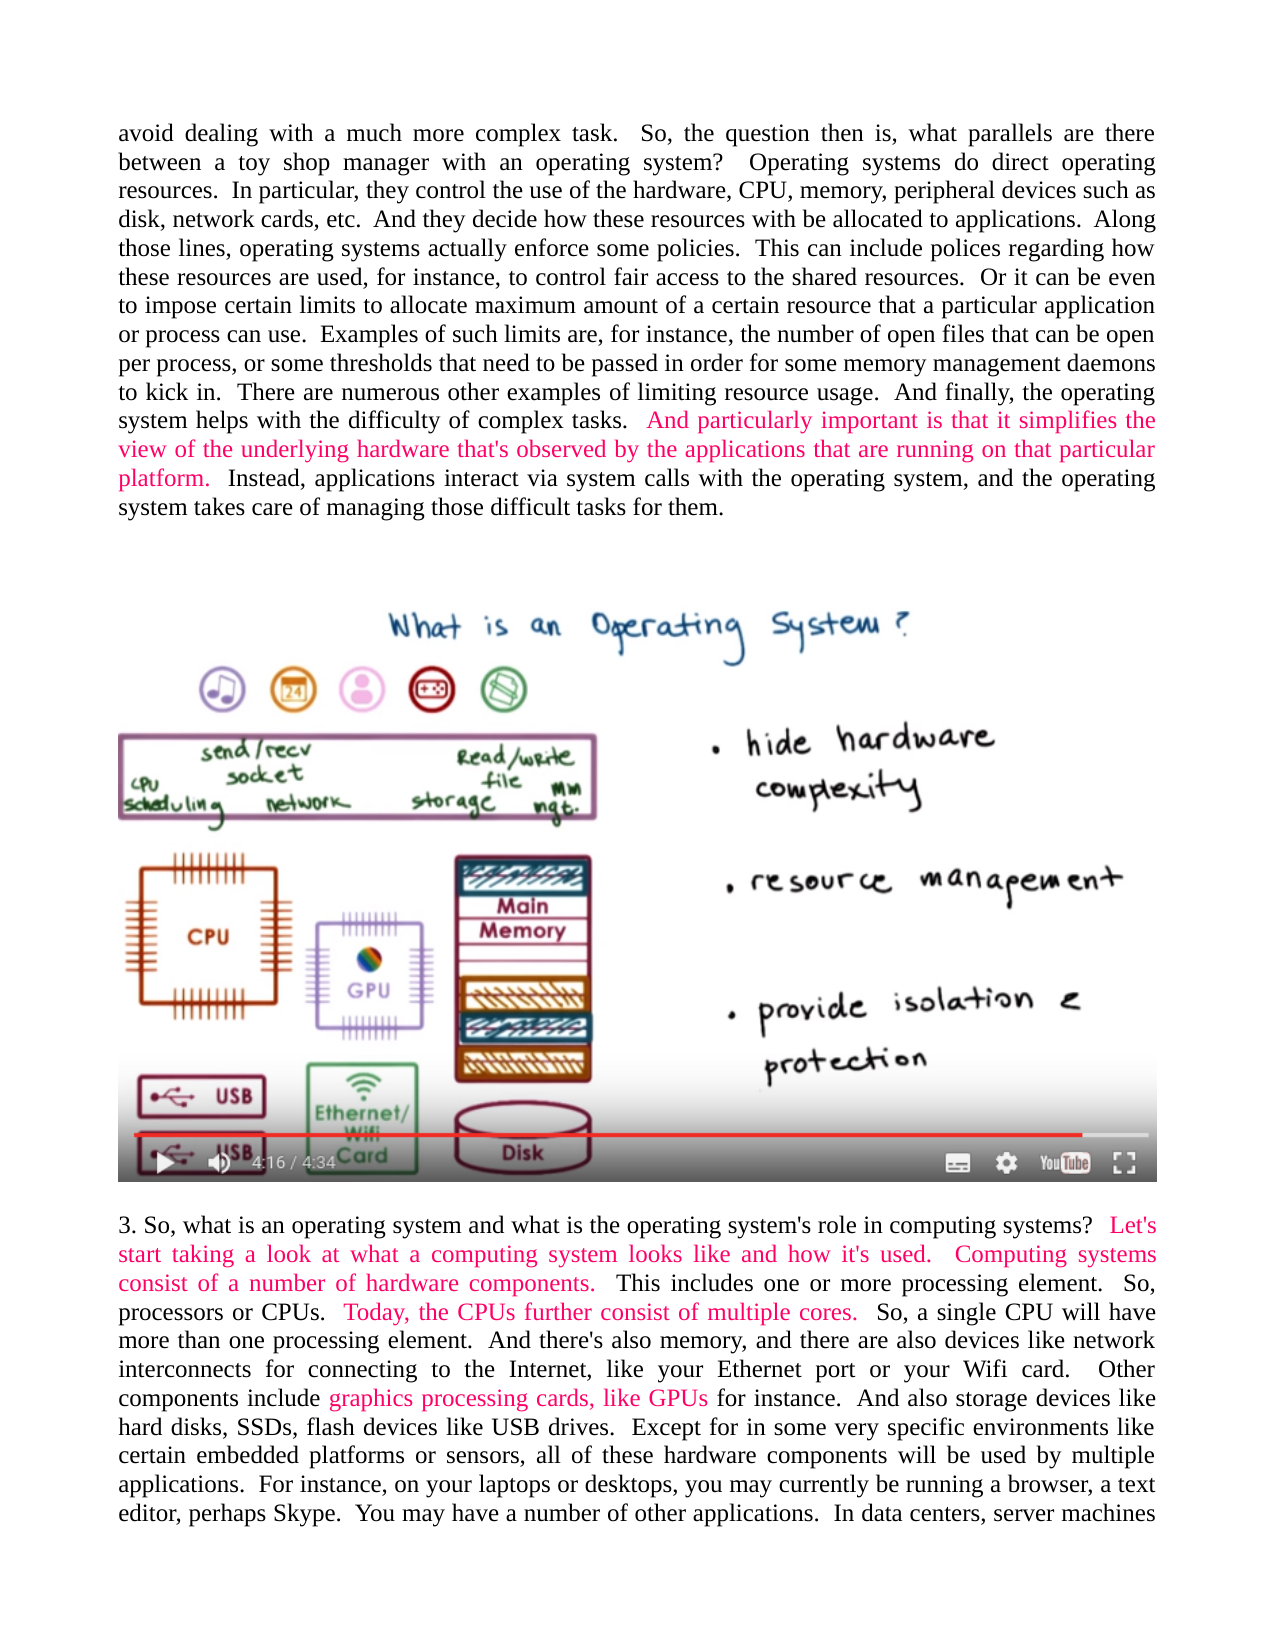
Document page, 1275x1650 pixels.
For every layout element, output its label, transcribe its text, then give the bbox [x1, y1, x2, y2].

text avoid dealing with a much more complex task. So, the question then is, what parallels are there between a toy shop manager with an operating system? Operating systems do direct operating resources. In particular, they control the use of the hardware, CPU, memory, peripheral devices such as disk, network cards, etc. And they decide how these resources with be allocated to applications. Along those lines, operating systems actually enforce some policies. This can include polices regarding how these resources are used, for instance, to control fair access to the shared resources. Or it can be even to impose certain limits to allocate maximum amount of a certain resource that a particular application or process can use. Examples of such limits are, for instance, the number of open files that can be open per process, or some thresholds that need to be passed in order for some memory management daemons to kick in. There are numerous other examples of limiting resource usage. And finally, the operating system helps with the difficulty of complex tasks. And particularly important is that it simplifies the view of the underlying hardware that's observed by the applications that are running on that particular platform. Instead, applications interact via system calls with the operating system, and the operating system takes care of managing those difficult tasks for them. [118, 118, 1157, 521]
text 3. So, what is an operating system and what is the operating system's role in computing systems? Let's start taking a look at what a computing system looks like and how it's used. Computing systems consist of a number of hardware components. This includes one or more processing element. So, processors or CPUs. Today, the CPUs further consist of multiple cores. So, a single CPU will have more than one processing element. And there's also memory, and there are also devices like network interconnects for connecting to the Internet, like your Ethernet port or your Wifi card. Other components include graphics processing cards, like GPUs for instance. And also storage devices like hard disks, SSDs, flash devices like USB drives. Except for in some very specific environments like certain embedded platforms or sensors, all of these hardware components will be used by multiple applications. For instance, on your laptops or desktops, you may currently be running a browser, a text editor, perhaps Skype. You may have a number of other applications. In data centers, server machines [118, 1210, 1157, 1527]
picture [118, 606, 1157, 1182]
